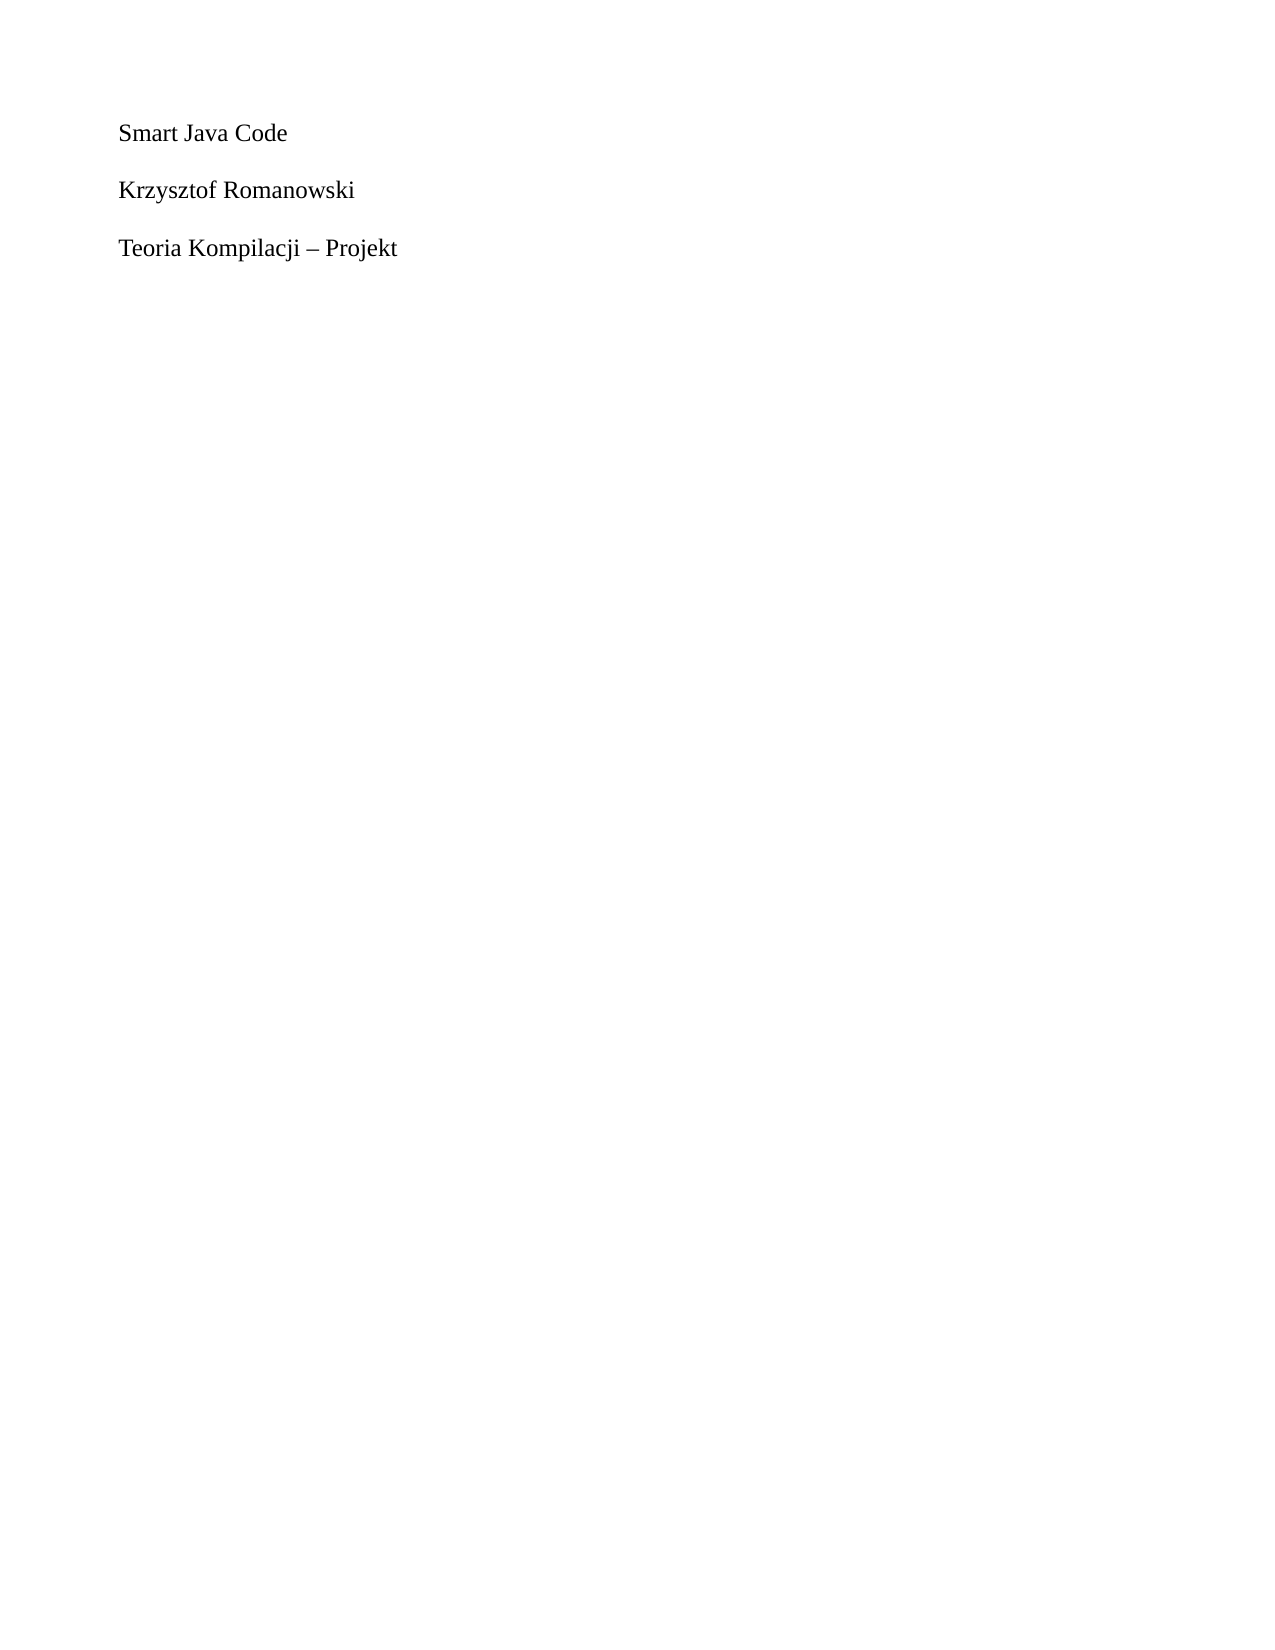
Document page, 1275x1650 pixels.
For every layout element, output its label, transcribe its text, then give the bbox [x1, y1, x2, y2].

text Smart Java Code [118, 118, 1157, 147]
text Krzysztof Romanowski [118, 176, 1157, 204]
text Teoria Kompilacji – Projekt [118, 233, 1157, 262]
